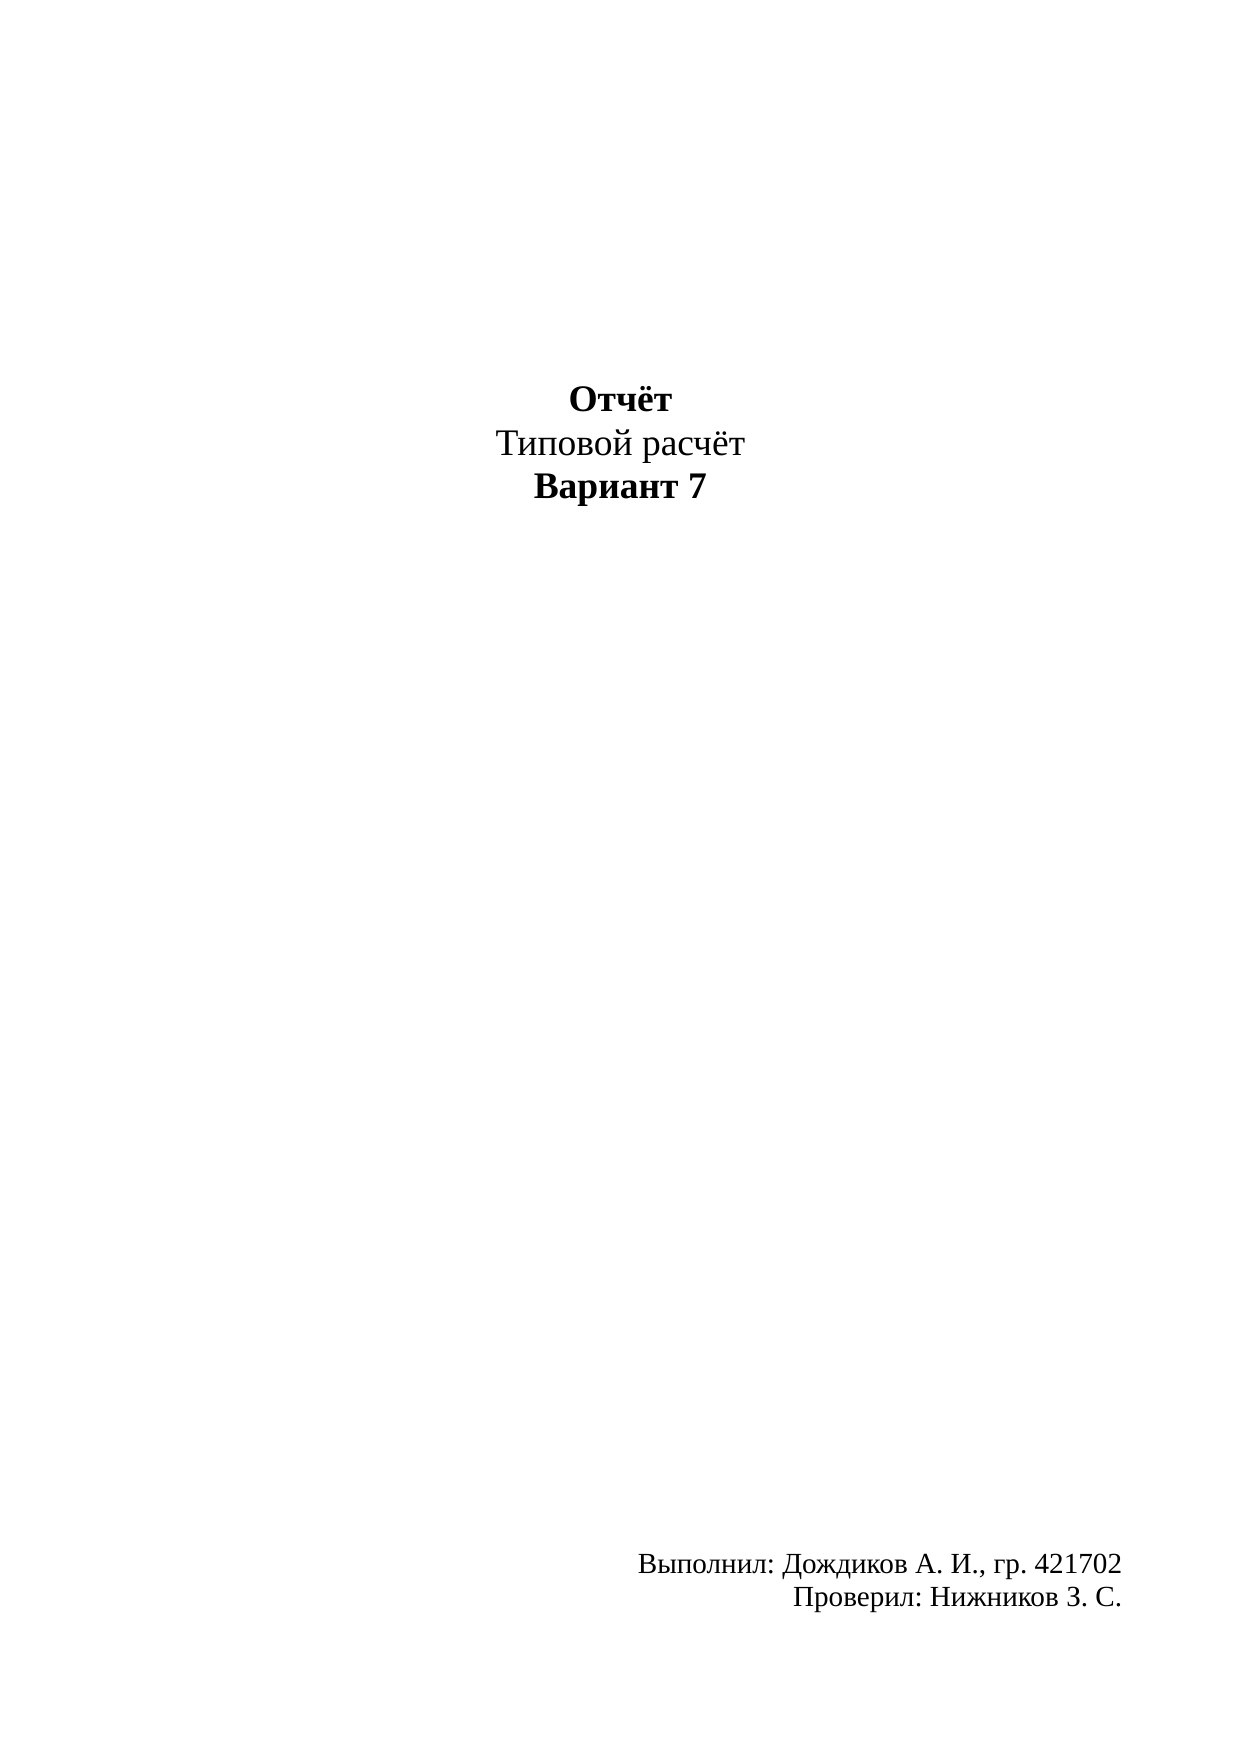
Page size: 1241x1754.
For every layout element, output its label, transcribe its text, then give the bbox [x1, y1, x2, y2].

text Отчёт [118, 377, 1122, 420]
text Проверил: Нижников З. С. [118, 1579, 1122, 1613]
text Типовой расчёт [118, 420, 1122, 463]
text Выполнил: Дождиков А. И., гр. 421702 [118, 1546, 1122, 1579]
text Вариант 7 [118, 463, 1122, 506]
